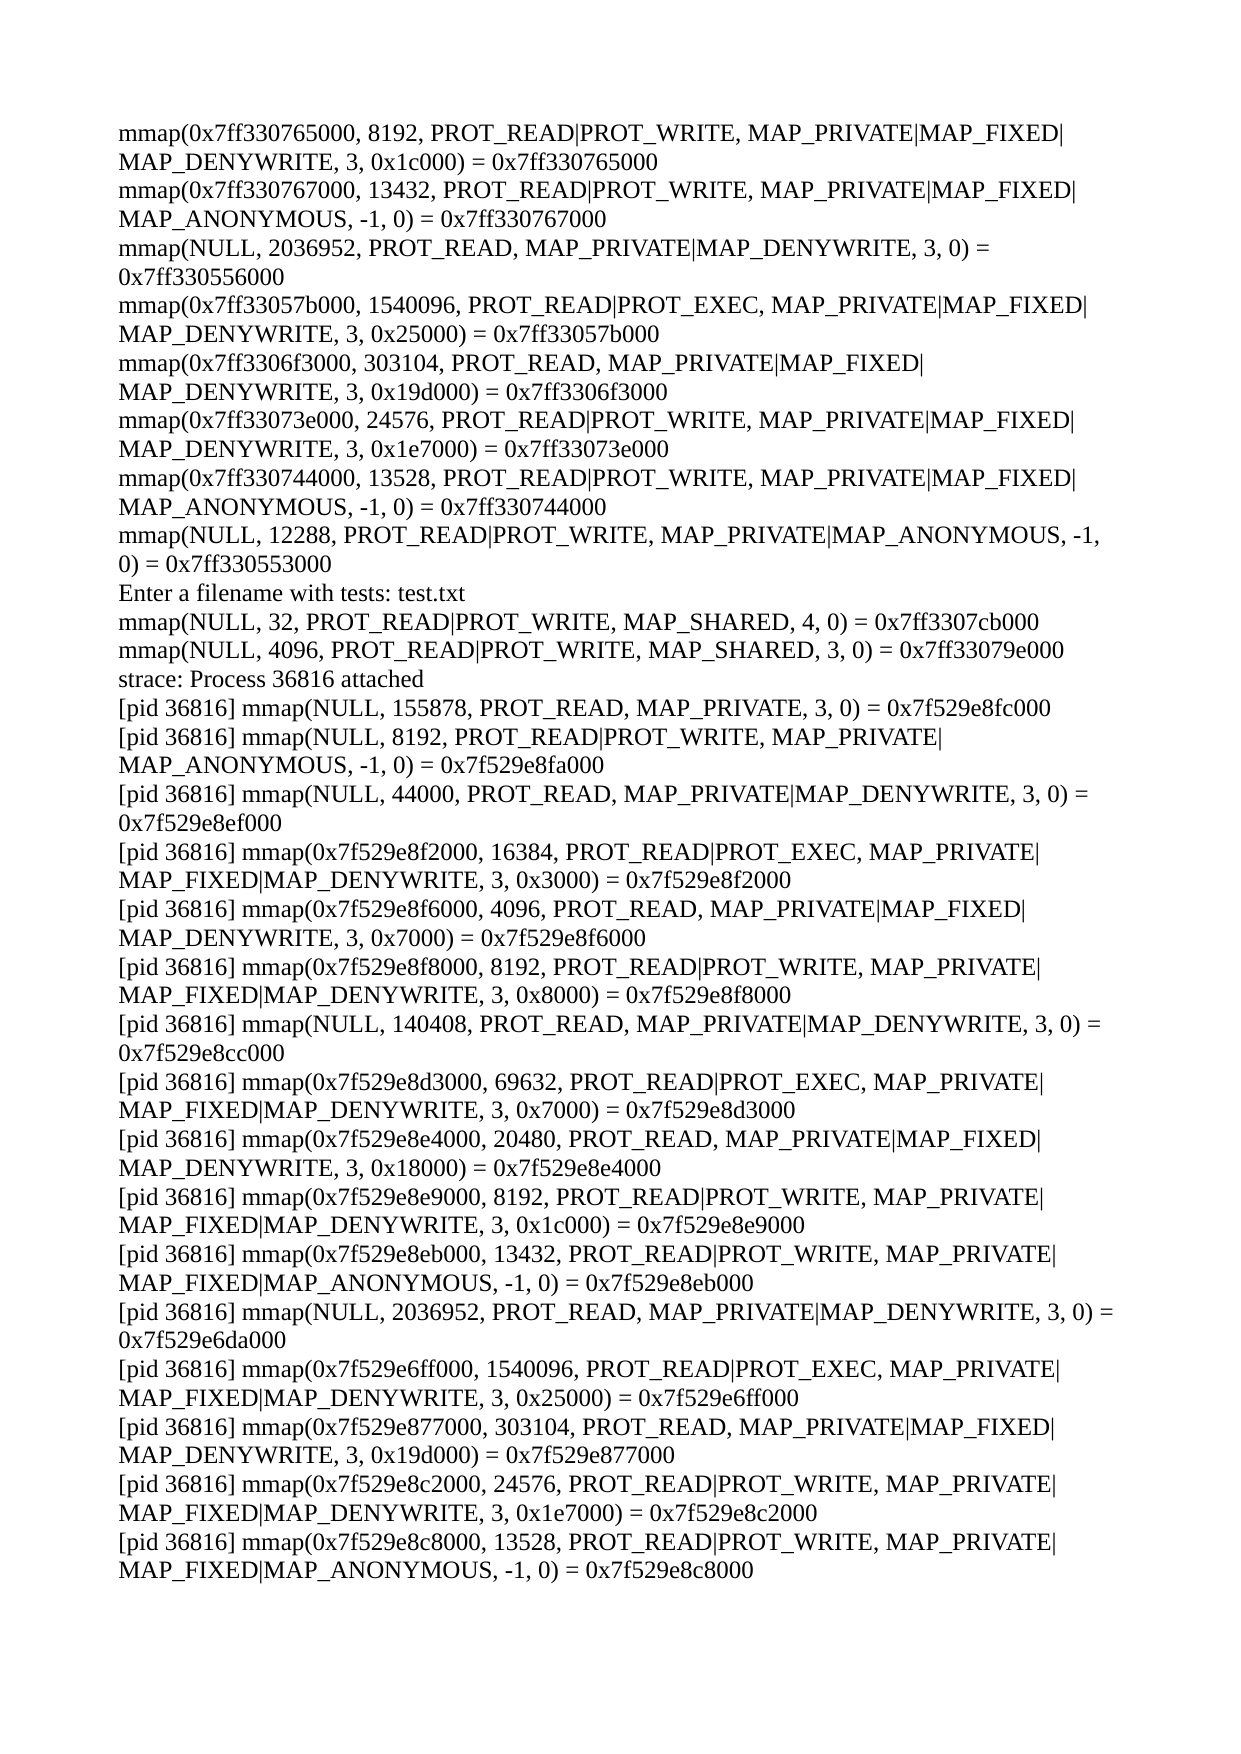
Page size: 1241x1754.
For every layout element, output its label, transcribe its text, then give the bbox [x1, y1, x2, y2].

text Enter a filename with tests: test.txt [118, 578, 1122, 607]
text mmap(0x7ff3306f3000, 303104, PROT_READ, MAP_PRIVATE|MAP_FIXED|MAP_DENYWRITE, 3, 0x19d000) = 0x7ff3306f3000 [118, 348, 1122, 406]
text [pid 36816] mmap(0x7f529e8e9000, 8192, PROT_READ|PROT_WRITE, MAP_PRIVATE|MAP_FIXED|MAP_DENYWRITE, 3, 0x1c000) = 0x7f529e8e9000 [118, 1182, 1122, 1239]
text mmap(0x7ff330767000, 13432, PROT_READ|PROT_WRITE, MAP_PRIVATE|MAP_FIXED|MAP_ANONYMOUS, -1, 0) = 0x7ff330767000 [118, 176, 1122, 233]
text mmap(NULL, 4096, PROT_READ|PROT_WRITE, MAP_SHARED, 3, 0) = 0x7ff33079e000 [118, 636, 1122, 664]
text mmap(0x7ff330744000, 13528, PROT_READ|PROT_WRITE, MAP_PRIVATE|MAP_FIXED|MAP_ANONYMOUS, -1, 0) = 0x7ff330744000 [118, 463, 1122, 521]
text [pid 36816] mmap(NULL, 2036952, PROT_READ, MAP_PRIVATE|MAP_DENYWRITE, 3, 0) = 0x7f529e6da000 [118, 1297, 1122, 1354]
text [pid 36816] mmap(NULL, 155878, PROT_READ, MAP_PRIVATE, 3, 0) = 0x7f529e8fc000 [118, 693, 1122, 722]
text [pid 36816] mmap(NULL, 44000, PROT_READ, MAP_PRIVATE|MAP_DENYWRITE, 3, 0) = 0x7f529e8ef000 [118, 779, 1122, 837]
text [pid 36816] mmap(0x7f529e877000, 303104, PROT_READ, MAP_PRIVATE|MAP_FIXED|MAP_DENYWRITE, 3, 0x19d000) = 0x7f529e877000 [118, 1412, 1122, 1469]
text mmap(0x7ff330765000, 8192, PROT_READ|PROT_WRITE, MAP_PRIVATE|MAP_FIXED|MAP_DENYWRITE, 3, 0x1c000) = 0x7ff330765000 [118, 118, 1122, 176]
text strace: Process 36816 attached [118, 664, 1122, 693]
text mmap(0x7ff33073e000, 24576, PROT_READ|PROT_WRITE, MAP_PRIVATE|MAP_FIXED|MAP_DENYWRITE, 3, 0x1e7000) = 0x7ff33073e000 [118, 406, 1122, 463]
text [pid 36816] mmap(0x7f529e8f8000, 8192, PROT_READ|PROT_WRITE, MAP_PRIVATE|MAP_FIXED|MAP_DENYWRITE, 3, 0x8000) = 0x7f529e8f8000 [118, 952, 1122, 1009]
text [pid 36816] mmap(0x7f529e8e4000, 20480, PROT_READ, MAP_PRIVATE|MAP_FIXED|MAP_DENYWRITE, 3, 0x18000) = 0x7f529e8e4000 [118, 1124, 1122, 1182]
text [pid 36816] mmap(NULL, 140408, PROT_READ, MAP_PRIVATE|MAP_DENYWRITE, 3, 0) = 0x7f529e8cc000 [118, 1009, 1122, 1067]
text [pid 36816] mmap(0x7f529e8c8000, 13528, PROT_READ|PROT_WRITE, MAP_PRIVATE|MAP_FIXED|MAP_ANONYMOUS, -1, 0) = 0x7f529e8c8000 [118, 1527, 1122, 1584]
text [pid 36816] mmap(0x7f529e8f6000, 4096, PROT_READ, MAP_PRIVATE|MAP_FIXED|MAP_DENYWRITE, 3, 0x7000) = 0x7f529e8f6000 [118, 894, 1122, 952]
text [pid 36816] mmap(0x7f529e8eb000, 13432, PROT_READ|PROT_WRITE, MAP_PRIVATE|MAP_FIXED|MAP_ANONYMOUS, -1, 0) = 0x7f529e8eb000 [118, 1239, 1122, 1297]
text mmap(NULL, 32, PROT_READ|PROT_WRITE, MAP_SHARED, 4, 0) = 0x7ff3307cb000 [118, 607, 1122, 636]
text [pid 36816] mmap(0x7f529e8c2000, 24576, PROT_READ|PROT_WRITE, MAP_PRIVATE|MAP_FIXED|MAP_DENYWRITE, 3, 0x1e7000) = 0x7f529e8c2000 [118, 1469, 1122, 1527]
text mmap(NULL, 12288, PROT_READ|PROT_WRITE, MAP_PRIVATE|MAP_ANONYMOUS, -1, 0) = 0x7ff330553000 [118, 521, 1122, 578]
text [pid 36816] mmap(NULL, 8192, PROT_READ|PROT_WRITE, MAP_PRIVATE|MAP_ANONYMOUS, -1, 0) = 0x7f529e8fa000 [118, 722, 1122, 779]
text [pid 36816] mmap(0x7f529e8f2000, 16384, PROT_READ|PROT_EXEC, MAP_PRIVATE|MAP_FIXED|MAP_DENYWRITE, 3, 0x3000) = 0x7f529e8f2000 [118, 837, 1122, 894]
text [pid 36816] mmap(0x7f529e6ff000, 1540096, PROT_READ|PROT_EXEC, MAP_PRIVATE|MAP_FIXED|MAP_DENYWRITE, 3, 0x25000) = 0x7f529e6ff000 [118, 1354, 1122, 1412]
text mmap(NULL, 2036952, PROT_READ, MAP_PRIVATE|MAP_DENYWRITE, 3, 0) = 0x7ff330556000 [118, 233, 1122, 291]
text mmap(0x7ff33057b000, 1540096, PROT_READ|PROT_EXEC, MAP_PRIVATE|MAP_FIXED|MAP_DENYWRITE, 3, 0x25000) = 0x7ff33057b000 [118, 291, 1122, 348]
text [pid 36816] mmap(0x7f529e8d3000, 69632, PROT_READ|PROT_EXEC, MAP_PRIVATE|MAP_FIXED|MAP_DENYWRITE, 3, 0x7000) = 0x7f529e8d3000 [118, 1067, 1122, 1124]
